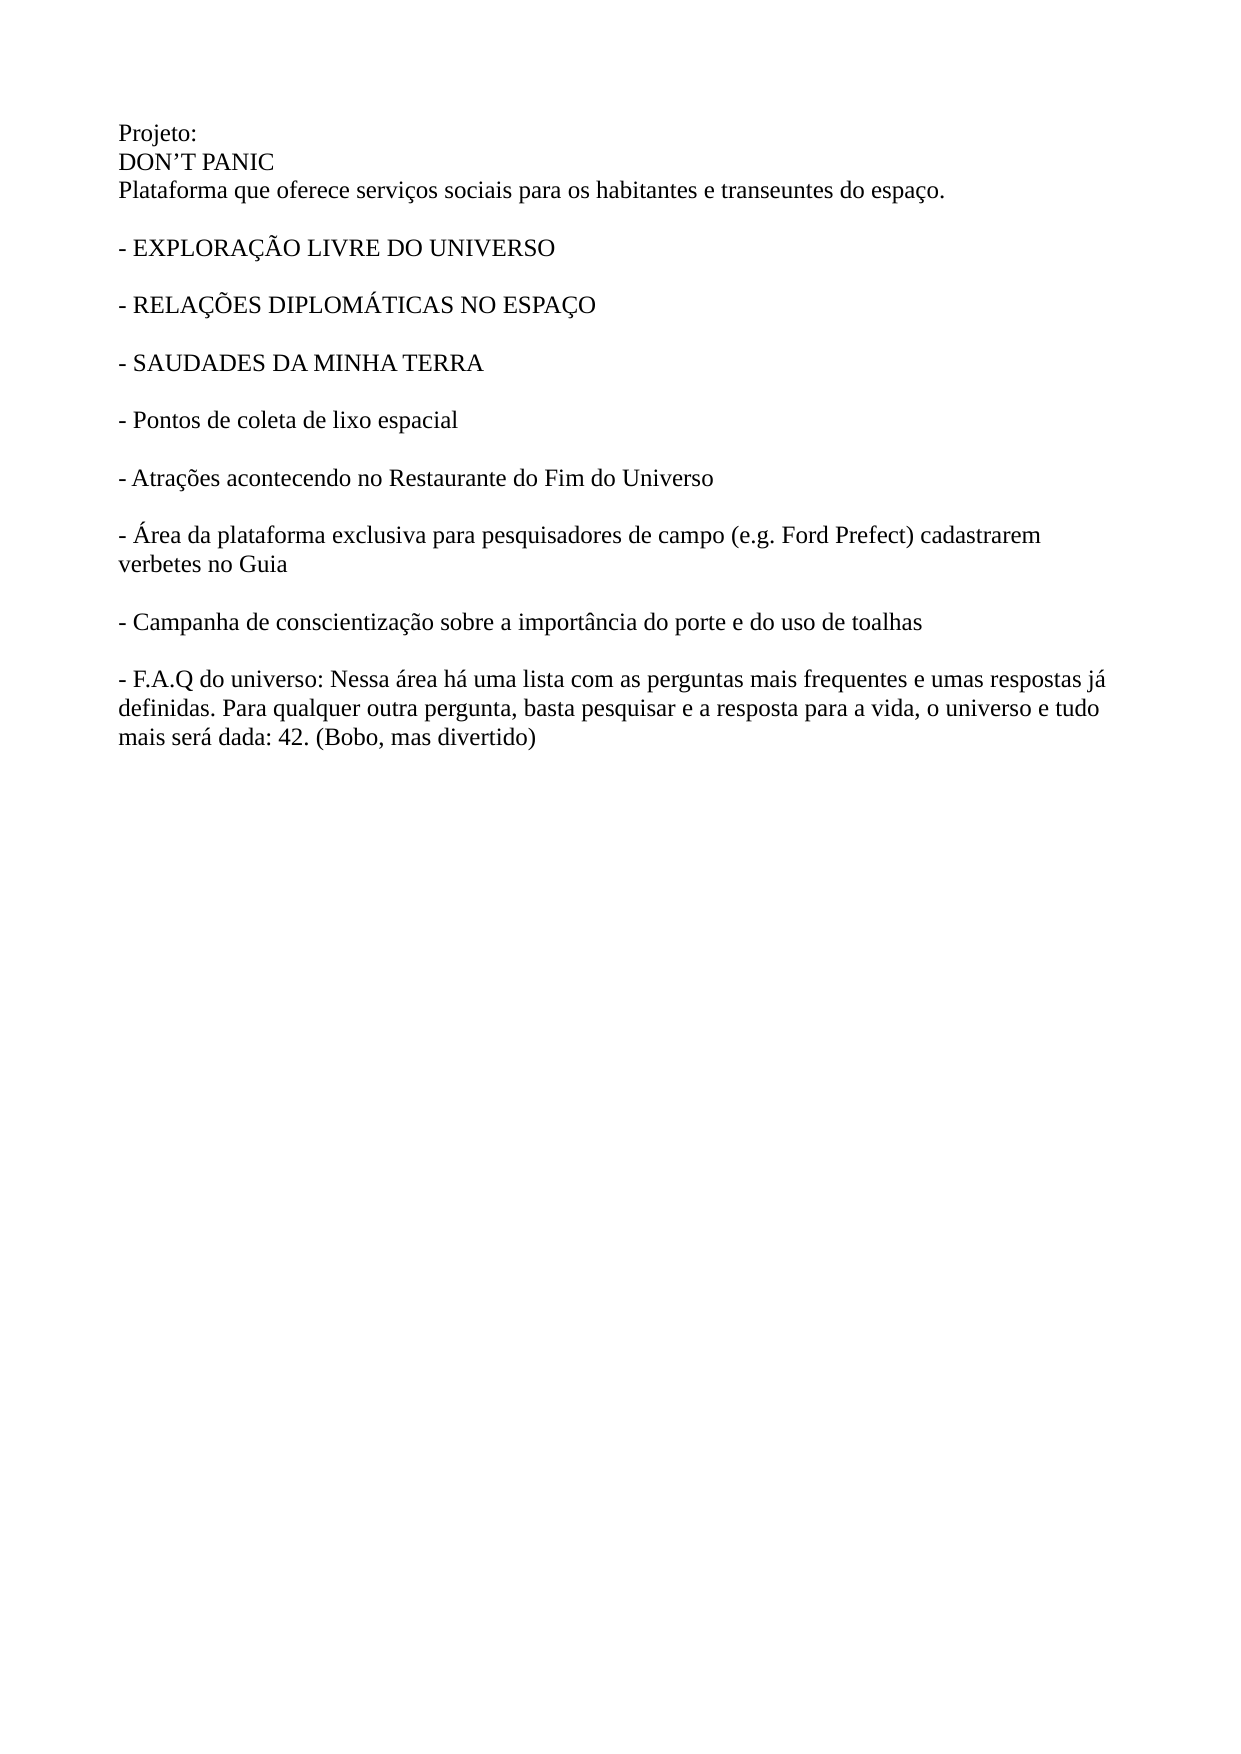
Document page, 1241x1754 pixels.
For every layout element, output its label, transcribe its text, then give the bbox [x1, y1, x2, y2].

text - SAUDADES DA MINHA TERRA [118, 348, 1122, 377]
text - Campanha de conscientização sobre a importância do porte e do uso de toalhas [118, 607, 1122, 636]
text - Pontos de coleta de lixo espacial [118, 406, 1122, 434]
text - EXPLORAÇÃO LIVRE DO UNIVERSO [118, 233, 1122, 262]
text - Área da plataforma exclusiva para pesquisadores de campo (e.g. Ford Prefect) cadastrarem verbetes no Guia [118, 521, 1122, 578]
text - F.A.Q do universo: Nessa área há uma lista com as perguntas mais frequentes e umas respostas já definidas. Para qualquer outra pergunta, basta pesquisar e a resposta para a vida, o universo e tudo mais será dada: 42. (Bobo, mas divertido) [118, 664, 1122, 751]
text - RELAÇÕES DIPLOMÁTICAS NO ESPAÇO [118, 291, 1122, 319]
text Projeto: [118, 118, 1122, 147]
text Plataforma que oferece serviços sociais para os habitantes e transeuntes do espaço. [118, 176, 1122, 204]
text - Atrações acontecendo no Restaurante do Fim do Universo [118, 463, 1122, 492]
text DON’T PANIC [118, 147, 1122, 176]
